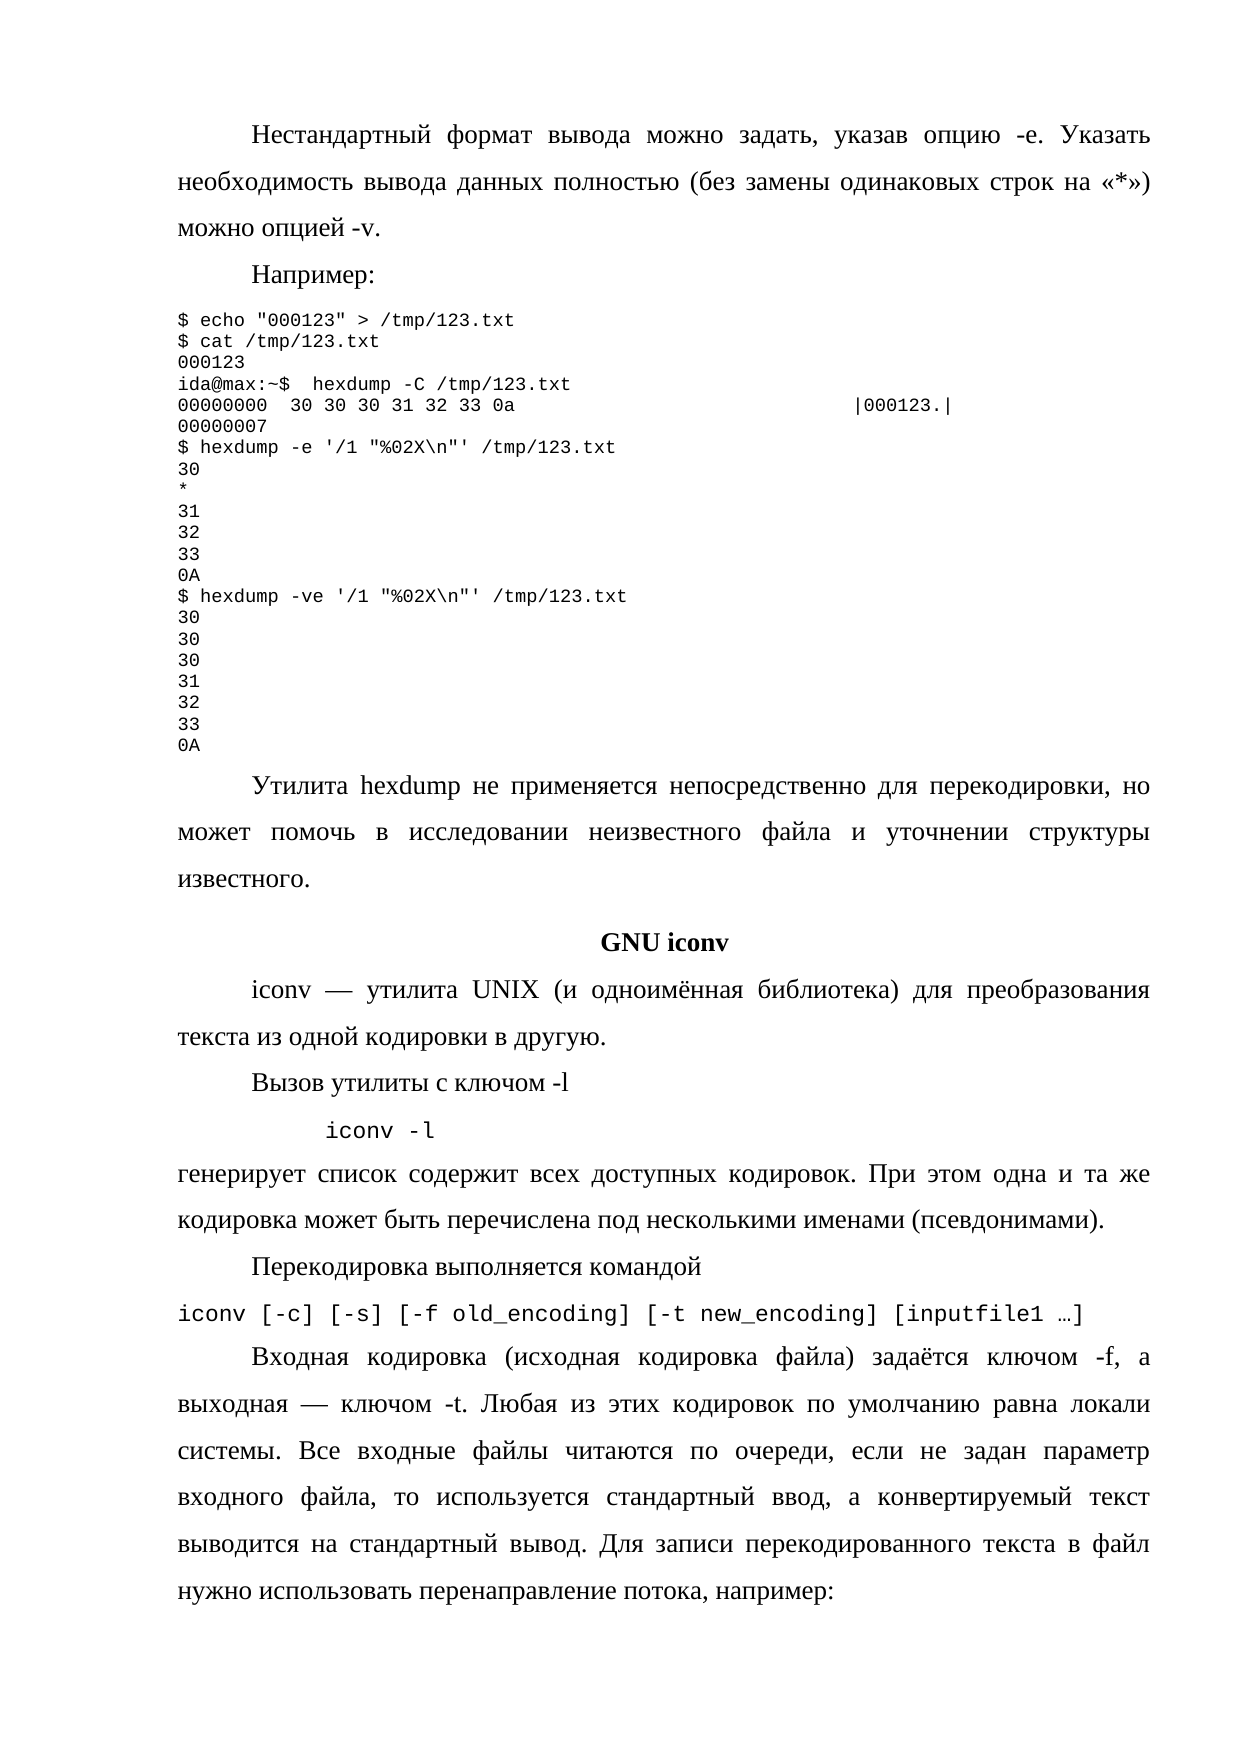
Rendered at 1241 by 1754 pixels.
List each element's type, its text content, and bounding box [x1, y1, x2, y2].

text Перекодировка выполняется командой [177, 1250, 1152, 1281]
subtitle GNU iconv [177, 926, 1152, 958]
text iconv -l [325, 1119, 1152, 1145]
text 31 [177, 672, 1152, 693]
text iconv [-c] [-s] [-f old_encoding] [-t new_encoding] [inputfile1 …] [177, 1303, 1152, 1329]
text $ hexdump -e '/1 "%02X\n"' /tmp/123.txt [177, 438, 1152, 459]
text 30 [177, 651, 1152, 672]
text Например: [177, 258, 1152, 289]
text iconv — утилита UNIX (и одноимённая библиотека) для преобразования текста из одной кодировки в другую. [177, 973, 1152, 1051]
text * [177, 481, 1152, 502]
text 0A [177, 736, 1152, 757]
text $ hexdump -ve '/1 "%02X\n"' /tmp/123.txt [177, 587, 1152, 608]
text $ cat /tmp/123.txt [177, 332, 1152, 353]
text $ echo "000123" > /tmp/123.txt [177, 311, 1152, 332]
text 00000007 [177, 417, 1152, 438]
text 33 [177, 714, 1152, 736]
text 30 [177, 629, 1152, 651]
text 00000000 30 30 30 31 32 33 0a |000123.| [177, 396, 1152, 417]
text генерирует список содержит всех доступных кодировок. При этом одна и та же кодировка может быть перечислена под несколькими именами (псевдонимами). [177, 1157, 1152, 1234]
text ida@max:~$ hexdump -C /tmp/123.txt [177, 374, 1152, 396]
text 30 [177, 608, 1152, 629]
text 30 [177, 459, 1152, 481]
text 33 [177, 544, 1152, 566]
text Вызов утилиты с ключом -l [177, 1066, 1152, 1098]
text Входная кодировка (исходная кодировка файла) задаётся ключом -f, а выходная — ключом -t. Любая из этих кодировок по умолчанию равна локали системы. Все входные файлы читаются по очереди, если не задан параметр входного файла, то используется стандартный ввод, а конвертируемый текст выводится на стандартный вывод. Для записи перекодированного текста в файл нужно использовать перенаправление потока, например: [177, 1340, 1152, 1605]
text 32 [177, 693, 1152, 714]
text Утилита hexdump не применяется непосредственно для перекодировки, но может помочь в исследовании неизвестного файла и уточнении структуры известного. [177, 769, 1152, 893]
text 32 [177, 523, 1152, 544]
text 000123 [177, 353, 1152, 374]
text 31 [177, 502, 1152, 523]
text 0A [177, 566, 1152, 587]
text Нестандартный формат вывода можно задать, указав опцию -e. Указать необходимость вывода данных полностью (без замены одинаковых строк на «*») можно опцией -v. [177, 118, 1152, 243]
